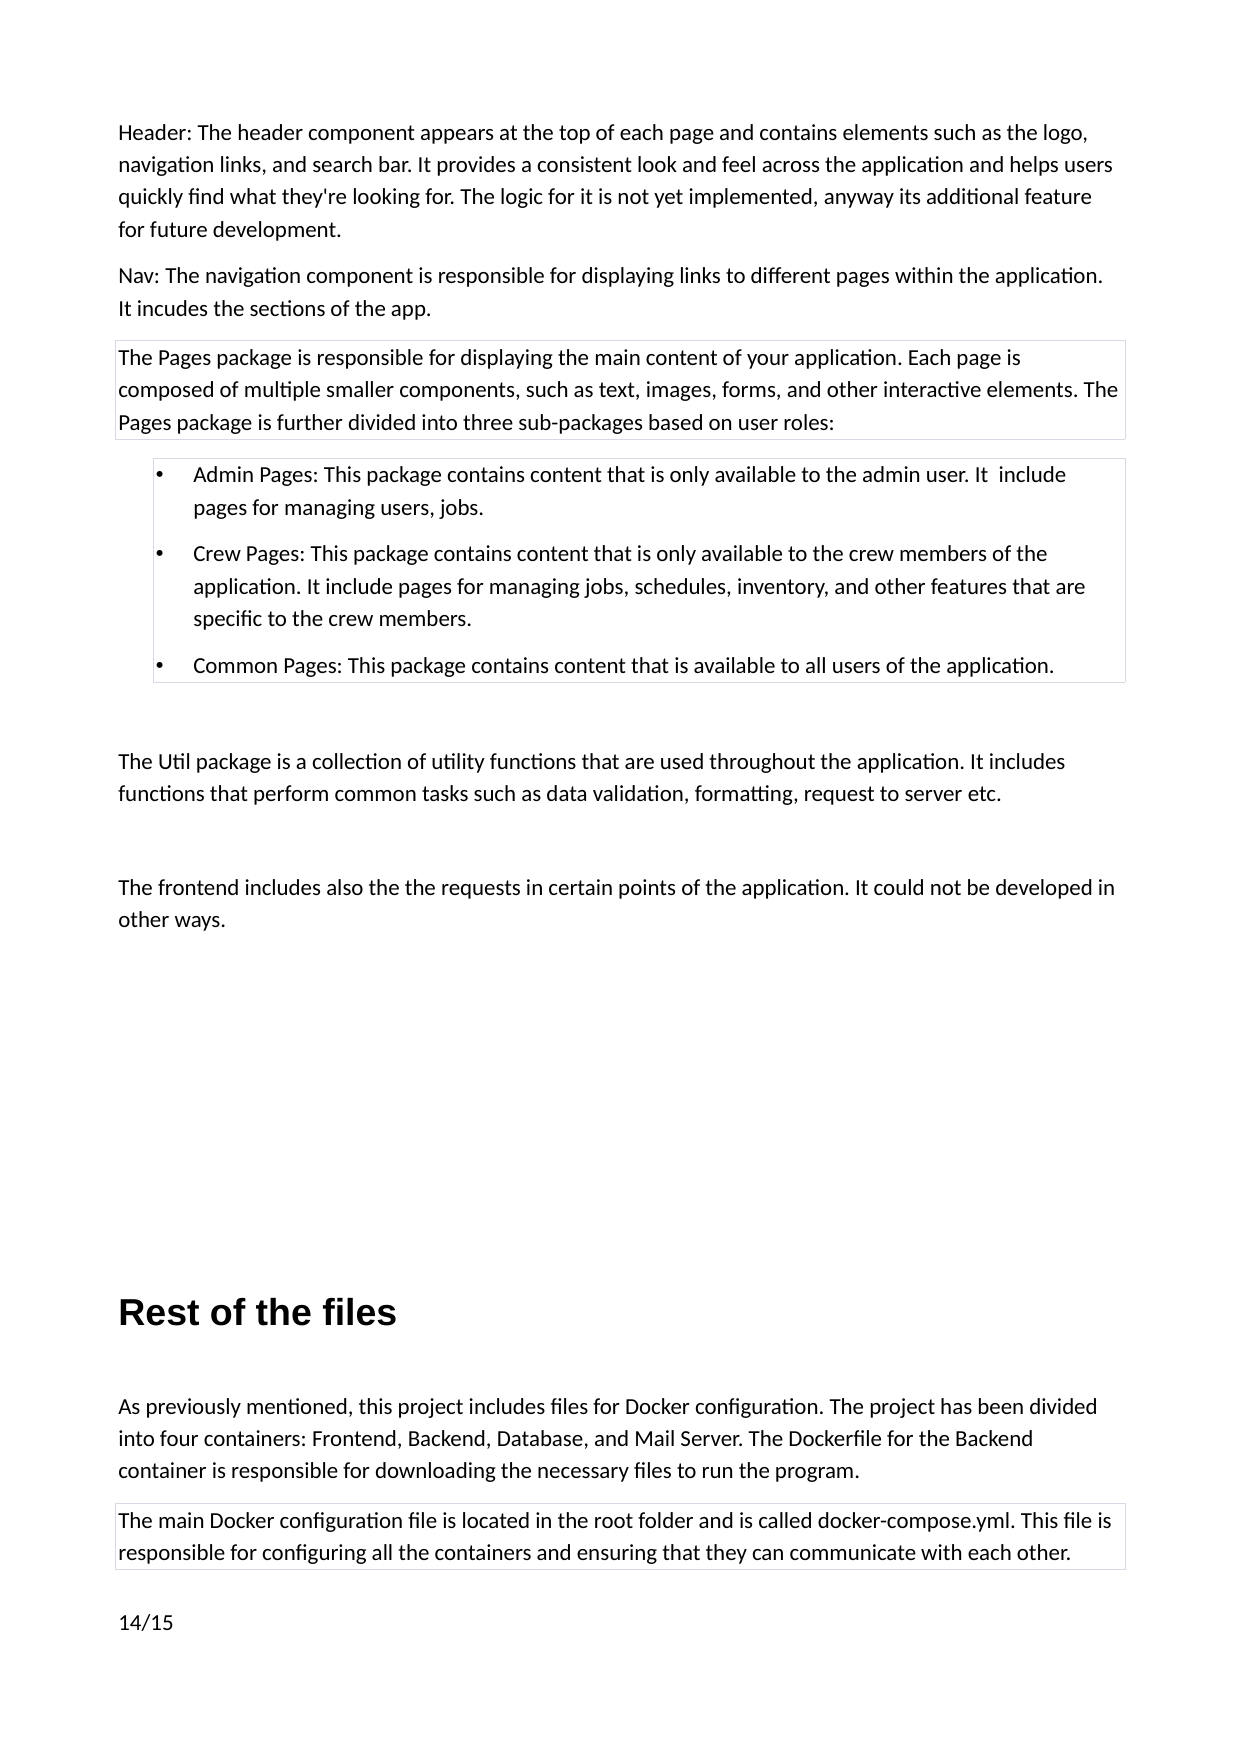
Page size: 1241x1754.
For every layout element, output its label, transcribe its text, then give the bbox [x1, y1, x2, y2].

list Admin Pages: This package contains content that is only available to the admin user. It include pages for managing users, jobs. [154, 459, 1125, 521]
text Nav: The navigation component is responsible for displaying links to different pages within the application. It incudes the sections of the app. [118, 261, 1122, 322]
text As previously mentioned, this project includes files for Docker configuration. The project has been divided into four containers: Frontend, Backend, Database, and Mail Server. The Dockerfile for the Backend container is responsible for downloading the necessary files to run the program. [118, 1392, 1122, 1484]
subtitle Rest of the files [118, 1290, 1122, 1333]
list Common Pages: This package contains content that is available to all users of the application. [154, 648, 1125, 682]
text The main Docker configuration file is located in the root folder and is called docker-compose.yml. This file is responsible for configuring all the containers and ensuring that they can communicate with each other. [116, 1504, 1125, 1569]
list Crew Pages: This package contains content that is only available to the crew members of the application. It include pages for managing jobs, schedules, inventory, and other features that are specific to the crew members. [154, 537, 1125, 632]
text The Util package is a collection of utility functions that are used throughout the application. It includes functions that perform common tasks such as data validation, formatting, request to server etc. [118, 747, 1122, 807]
text The frontend includes also the the requests in certain points of the application. It could not be developed in other ways. [118, 873, 1122, 933]
text The Pages package is responsible for displaying the main content of your application. Each page is composed of multiple smaller components, such as text, images, forms, and other interactive elements. The Pages package is further divided into three sub-packages based on user roles: [116, 341, 1125, 439]
text Header: The header component appears at the top of each page and contains elements such as the logo, navigation links, and search bar. It provides a consistent look and feel across the application and helps users quickly find what they're looking for. The logic for it is not yet implemented, anyway its additional feature for future development. [118, 118, 1122, 243]
